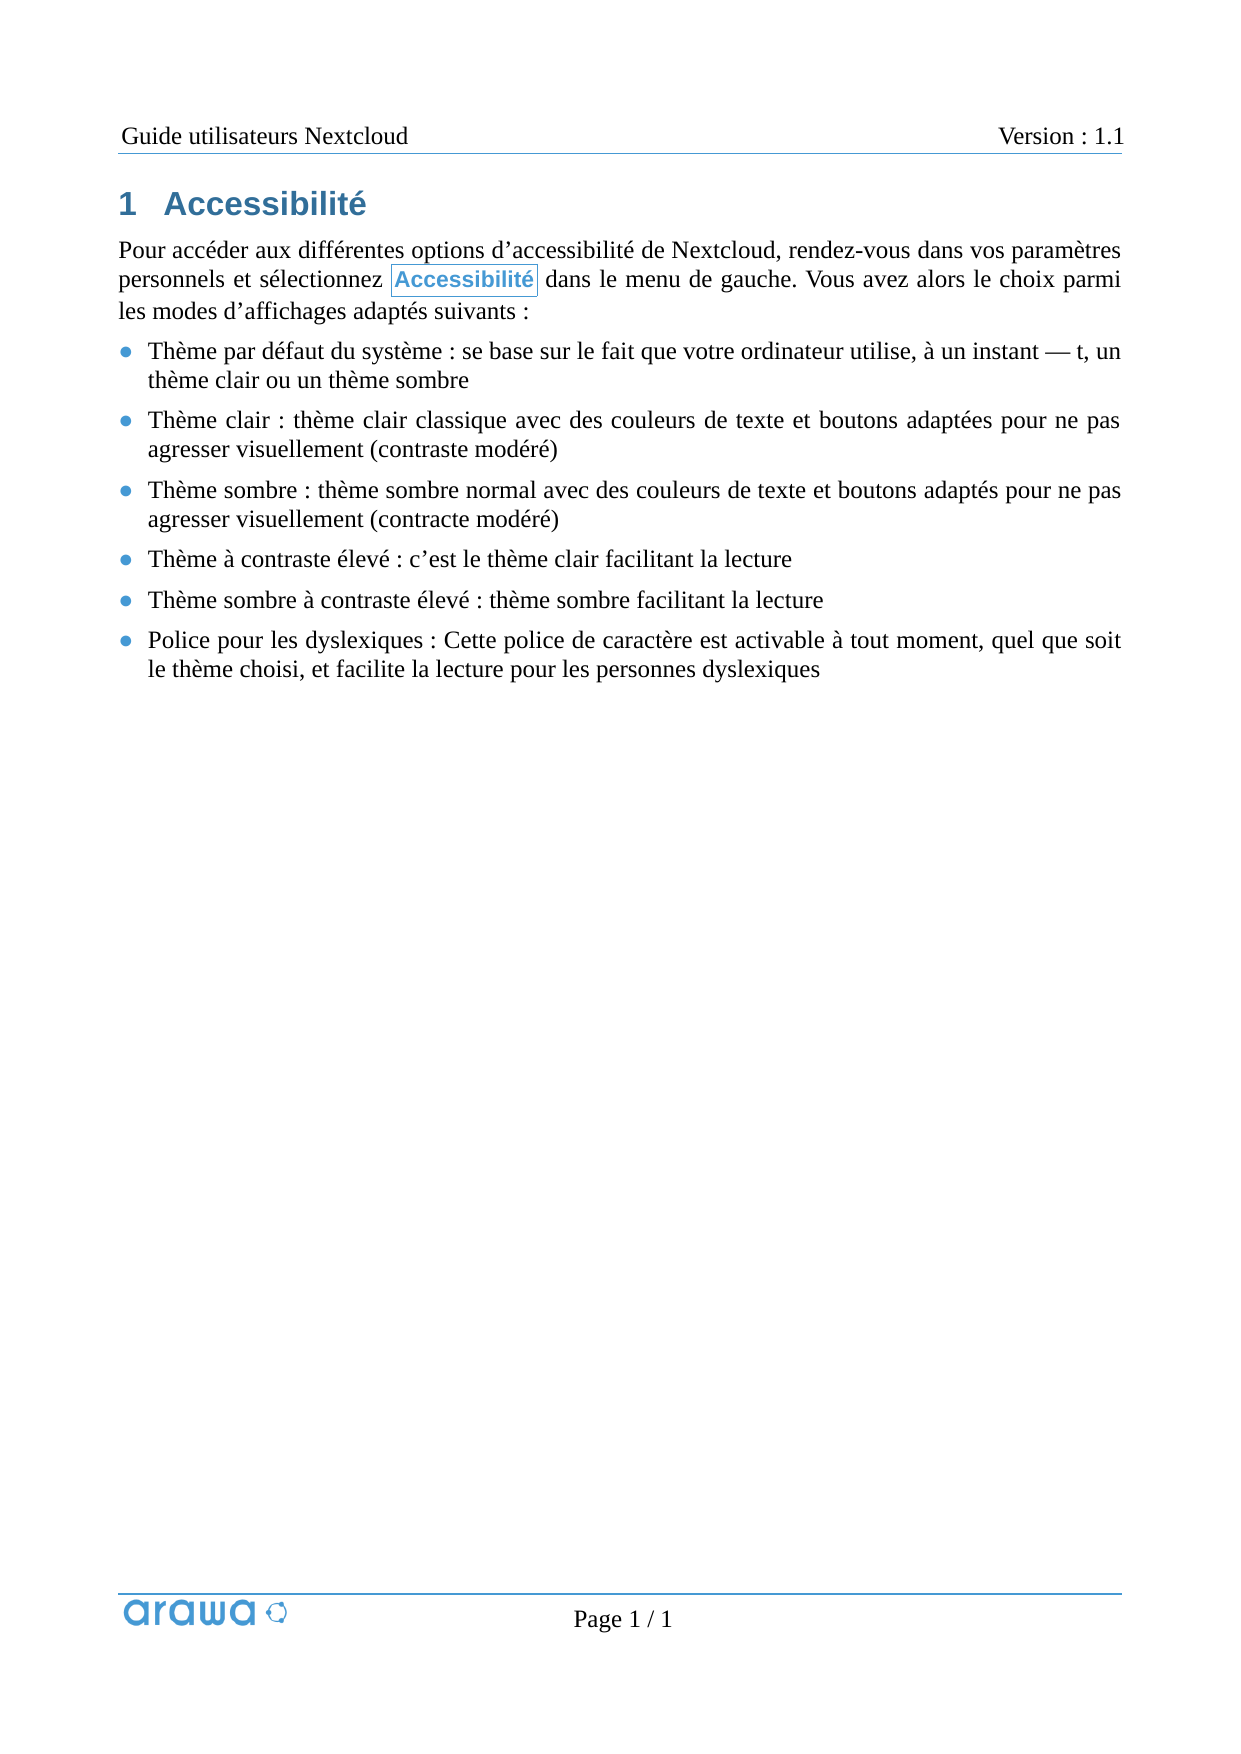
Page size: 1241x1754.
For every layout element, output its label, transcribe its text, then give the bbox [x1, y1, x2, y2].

list Thème sombre : thème sombre normal avec des couleurs de texte et boutons adaptés pour ne pas agresser visuellement (contracte modéré) [118, 475, 1122, 532]
list Police pour les dyslexiques : Cette police de caractère est activable à tout moment, quel que soit le thème choisi, et facilite la lecture pour les personnes dyslexiques [118, 625, 1122, 683]
text Pour accéder aux différentes options d’accessibilité de Nextcloud, rendez-vous dans vos paramètres personnels et sélectionnez Accessibilité dans le menu de gauche. Vous avez alors le choix parmi les modes d’affichages adaptés suivants : [118, 235, 1122, 324]
list Thème à contraste élevé : c’est le thème clair facilitant la lecture [118, 544, 1122, 573]
list Thème clair : thème clair classique avec des couleurs de texte et boutons adaptées pour ne pas agresser visuellement (contraste modéré) [118, 406, 1122, 463]
subtitle Accessibilité [118, 184, 1122, 222]
list Thème par défaut du système : se base sur le fait que votre ordinateur utilise, à un instant — t, un thème clair ou un thème sombre [118, 336, 1122, 394]
list Thème sombre à contraste élevé : thème sombre facilitant la lecture [118, 585, 1122, 613]
picture [121, 1597, 290, 1628]
